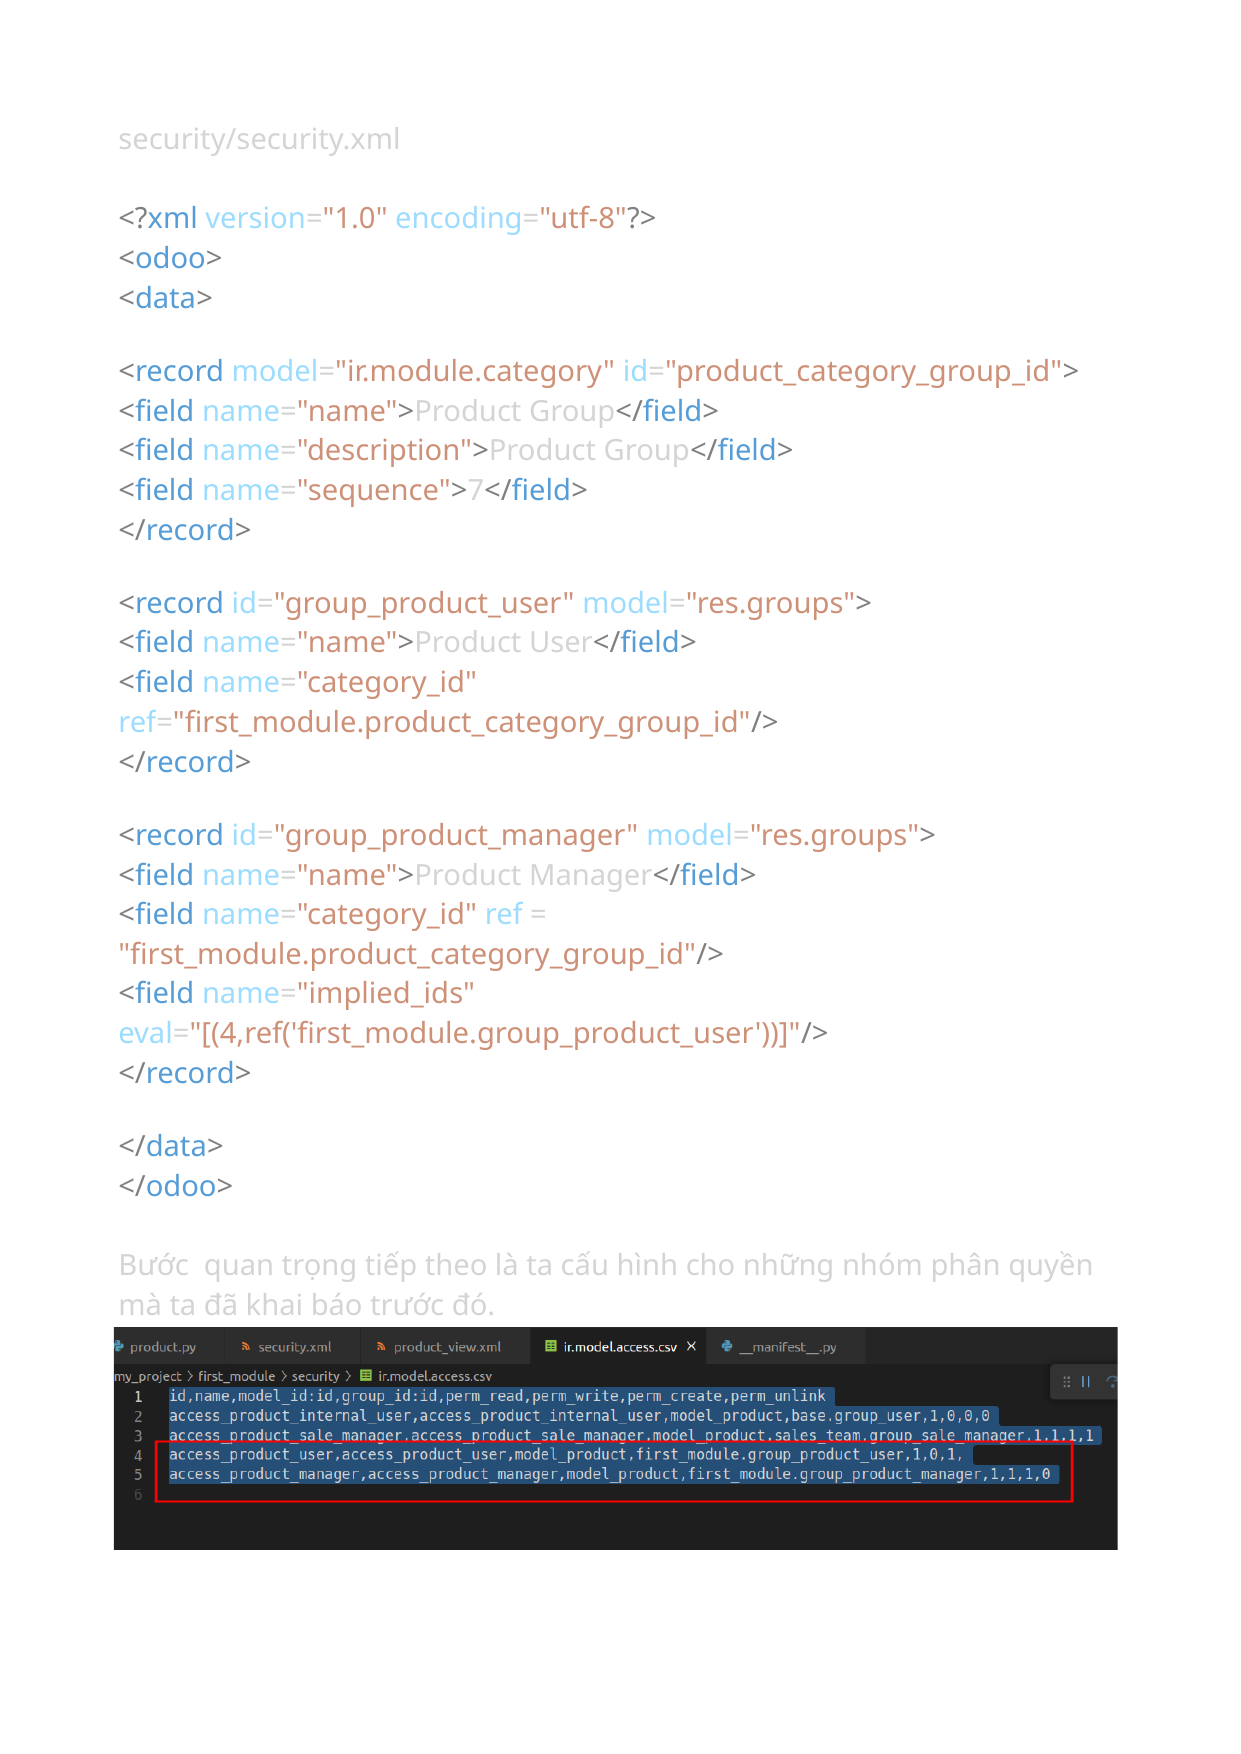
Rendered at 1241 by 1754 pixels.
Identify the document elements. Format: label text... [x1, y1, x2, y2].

text </data> [118, 1125, 1122, 1165]
text <field name="name">Product User</field> [118, 622, 1122, 661]
text <record model="ir.module.category" id="product_category_group_id"> [118, 350, 1122, 390]
text <?xml version="1.0" encoding="utf-8"?> [118, 158, 1122, 237]
text <field name="name">Product Manager</field> [118, 854, 1122, 893]
picture [113, 1327, 1118, 1550]
text </record> [118, 741, 1122, 781]
text <record id="group_product_user" model="res.groups"> [118, 582, 1122, 622]
text <field name="implied_ids" eval="[(4,ref('first_module.group_product_user'))]"/> [118, 973, 1122, 1052]
text Bước quan trọng tiếp theo là ta cấu hình cho những nhóm phân quyền mà ta đã khai báo trước đó. [118, 1244, 1122, 1589]
text </record> [118, 509, 1122, 548]
text <odoo> [118, 237, 1122, 277]
text <record id="group_product_manager" model="res.groups"> [118, 814, 1122, 854]
text security/security.xml [118, 118, 1122, 158]
text <field name="sequence">7</field> [118, 469, 1122, 509]
text <field name="name">Product Group</field> [118, 390, 1122, 429]
text </odoo> [118, 1165, 1122, 1205]
text <field name="category_id" ref="first_module.product_category_group_id"/> [118, 661, 1122, 741]
text <data> [118, 277, 1122, 317]
text </record> [118, 1052, 1122, 1092]
text <field name="description">Product Group</field> [118, 429, 1122, 469]
text <field name="category_id" ref = "first_module.product_category_group_id"/> [118, 893, 1122, 973]
